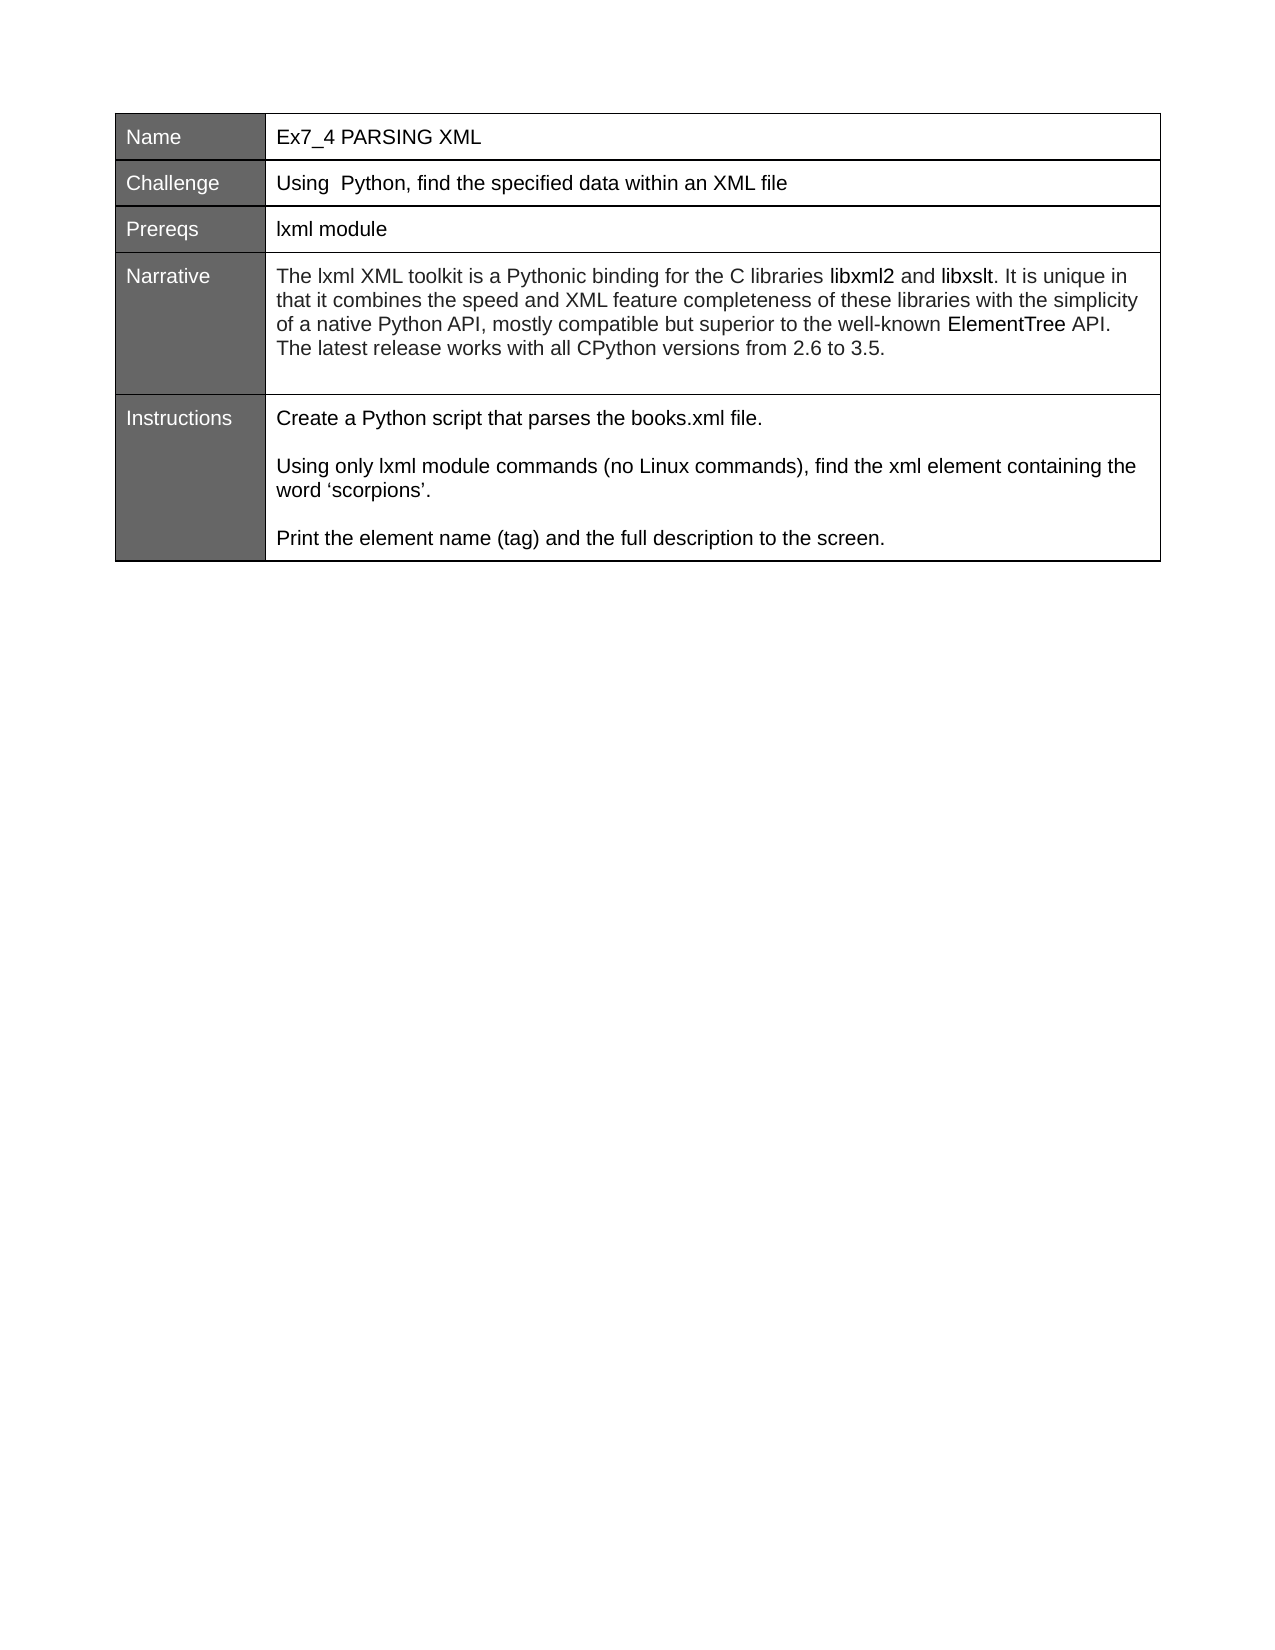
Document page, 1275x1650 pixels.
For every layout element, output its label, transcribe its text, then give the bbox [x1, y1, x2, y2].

table_header Ex7_4 PARSING XML [266, 114, 1160, 159]
table_cell Using Python, find the specified data within an XML file [266, 161, 1160, 205]
table_header Name [116, 114, 265, 159]
table_cell Create a Python script that parses the books.xml file. Using only lxml module commands (no Linux commands), find the xml element containing the word ‘scorpions’. Print the element name (tag) and the full description to the screen. [266, 395, 1160, 560]
table_cell The lxml XML toolkit is a Pythonic binding for the C libraries libxml2 and libxslt. It is unique in that it combines the speed and XML feature completeness of these libraries with the simplicity of a native Python API, mostly compatible but superior to the well-known ElementTree API. The latest release works with all CPython versions from 2.6 to 3.5. [266, 253, 1160, 394]
table_cell Prereqs [116, 207, 265, 252]
table_cell Narrative [116, 253, 265, 394]
table_cell lxml module [266, 207, 1160, 252]
table_cell Instructions [116, 395, 265, 560]
table_cell Challenge [116, 161, 265, 205]
